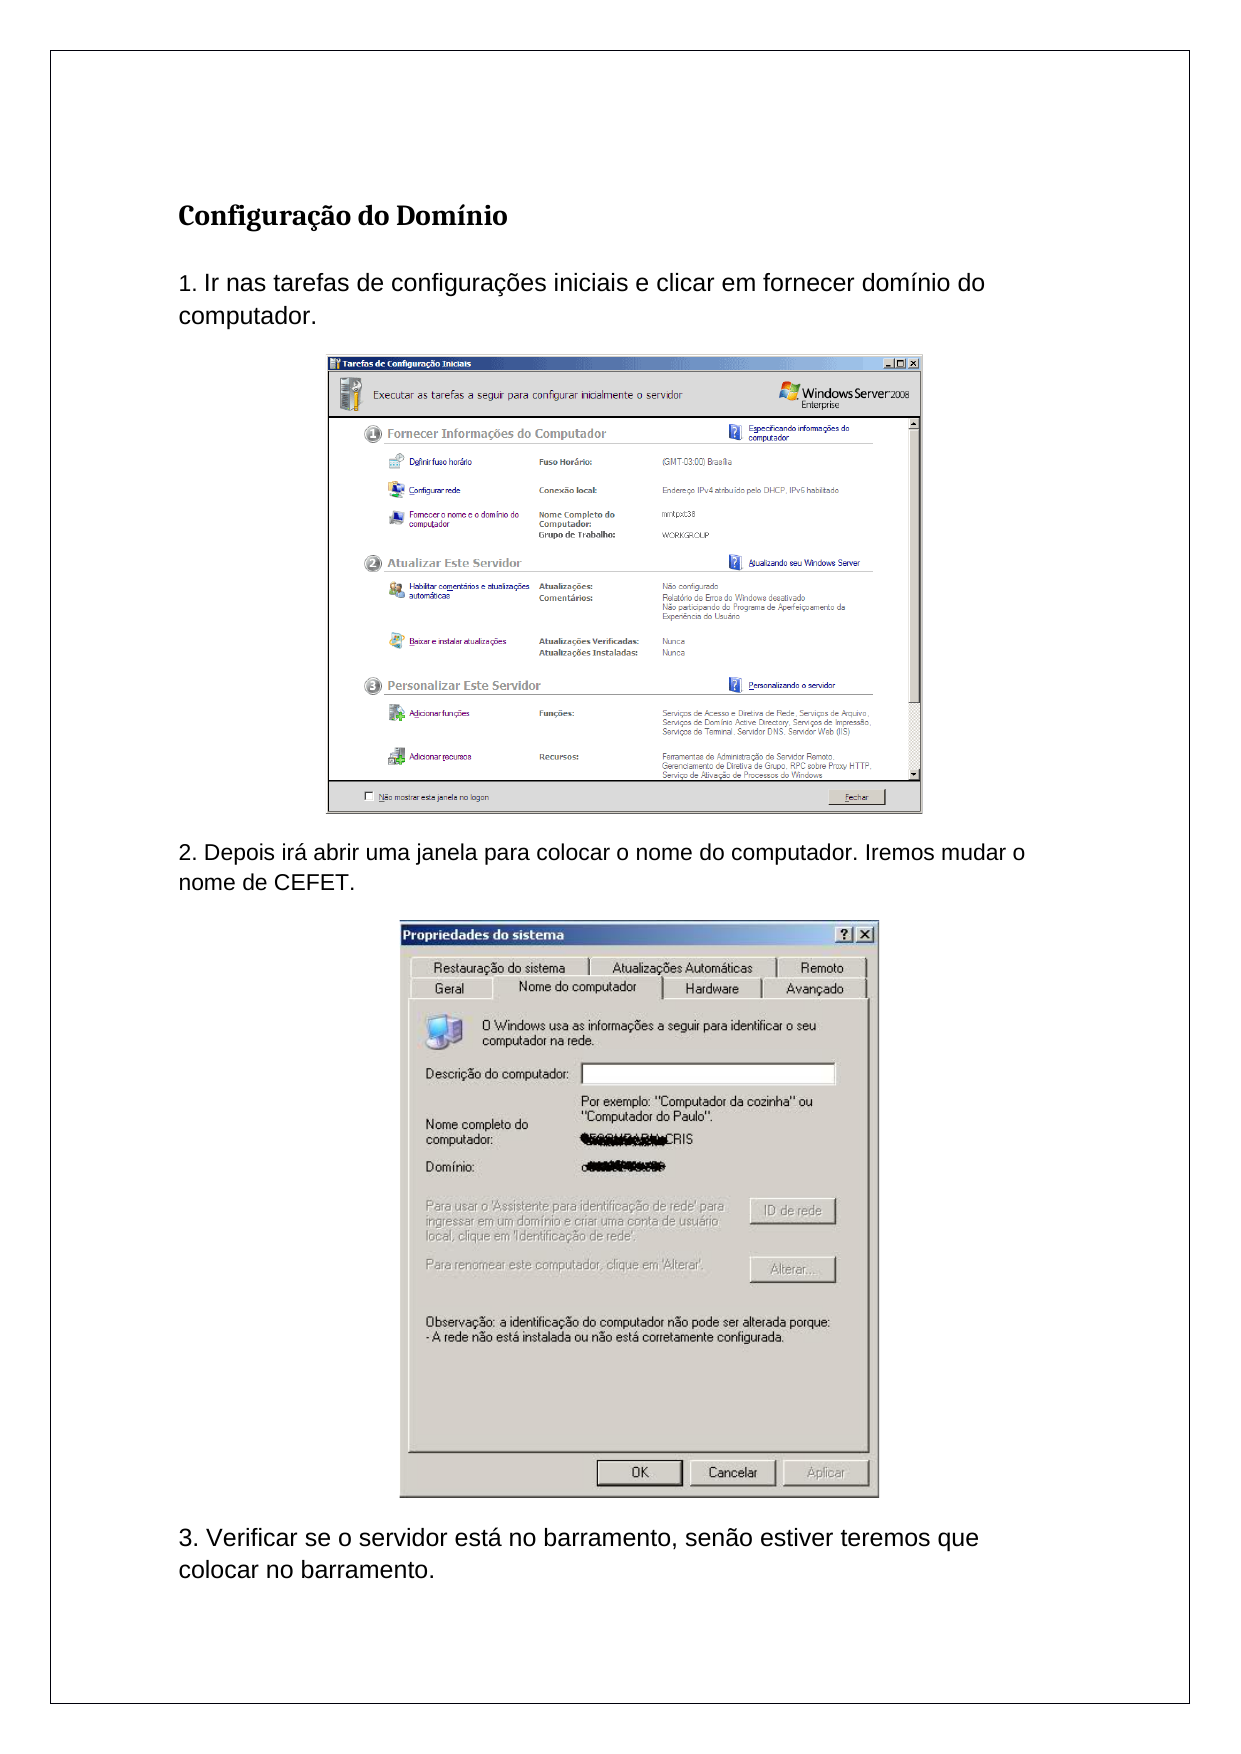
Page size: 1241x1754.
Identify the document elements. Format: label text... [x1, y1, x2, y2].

picture [399, 920, 880, 1498]
picture [325, 354, 923, 814]
text 2. Depois irá abrir uma janela para colocar o nome do computador. Iremos mudar o nome de CEFET. [178, 839, 1062, 896]
text 3. Verificar se o servidor está no barramento, senão estiver teremos que colocar no barramento. [178, 1522, 1062, 1584]
subtitle Configuração do Domínio [178, 199, 1062, 232]
text 1. Ir nas tarefas de configurações iniciais e clicar em fornecer domínio do computador. [178, 237, 1062, 329]
